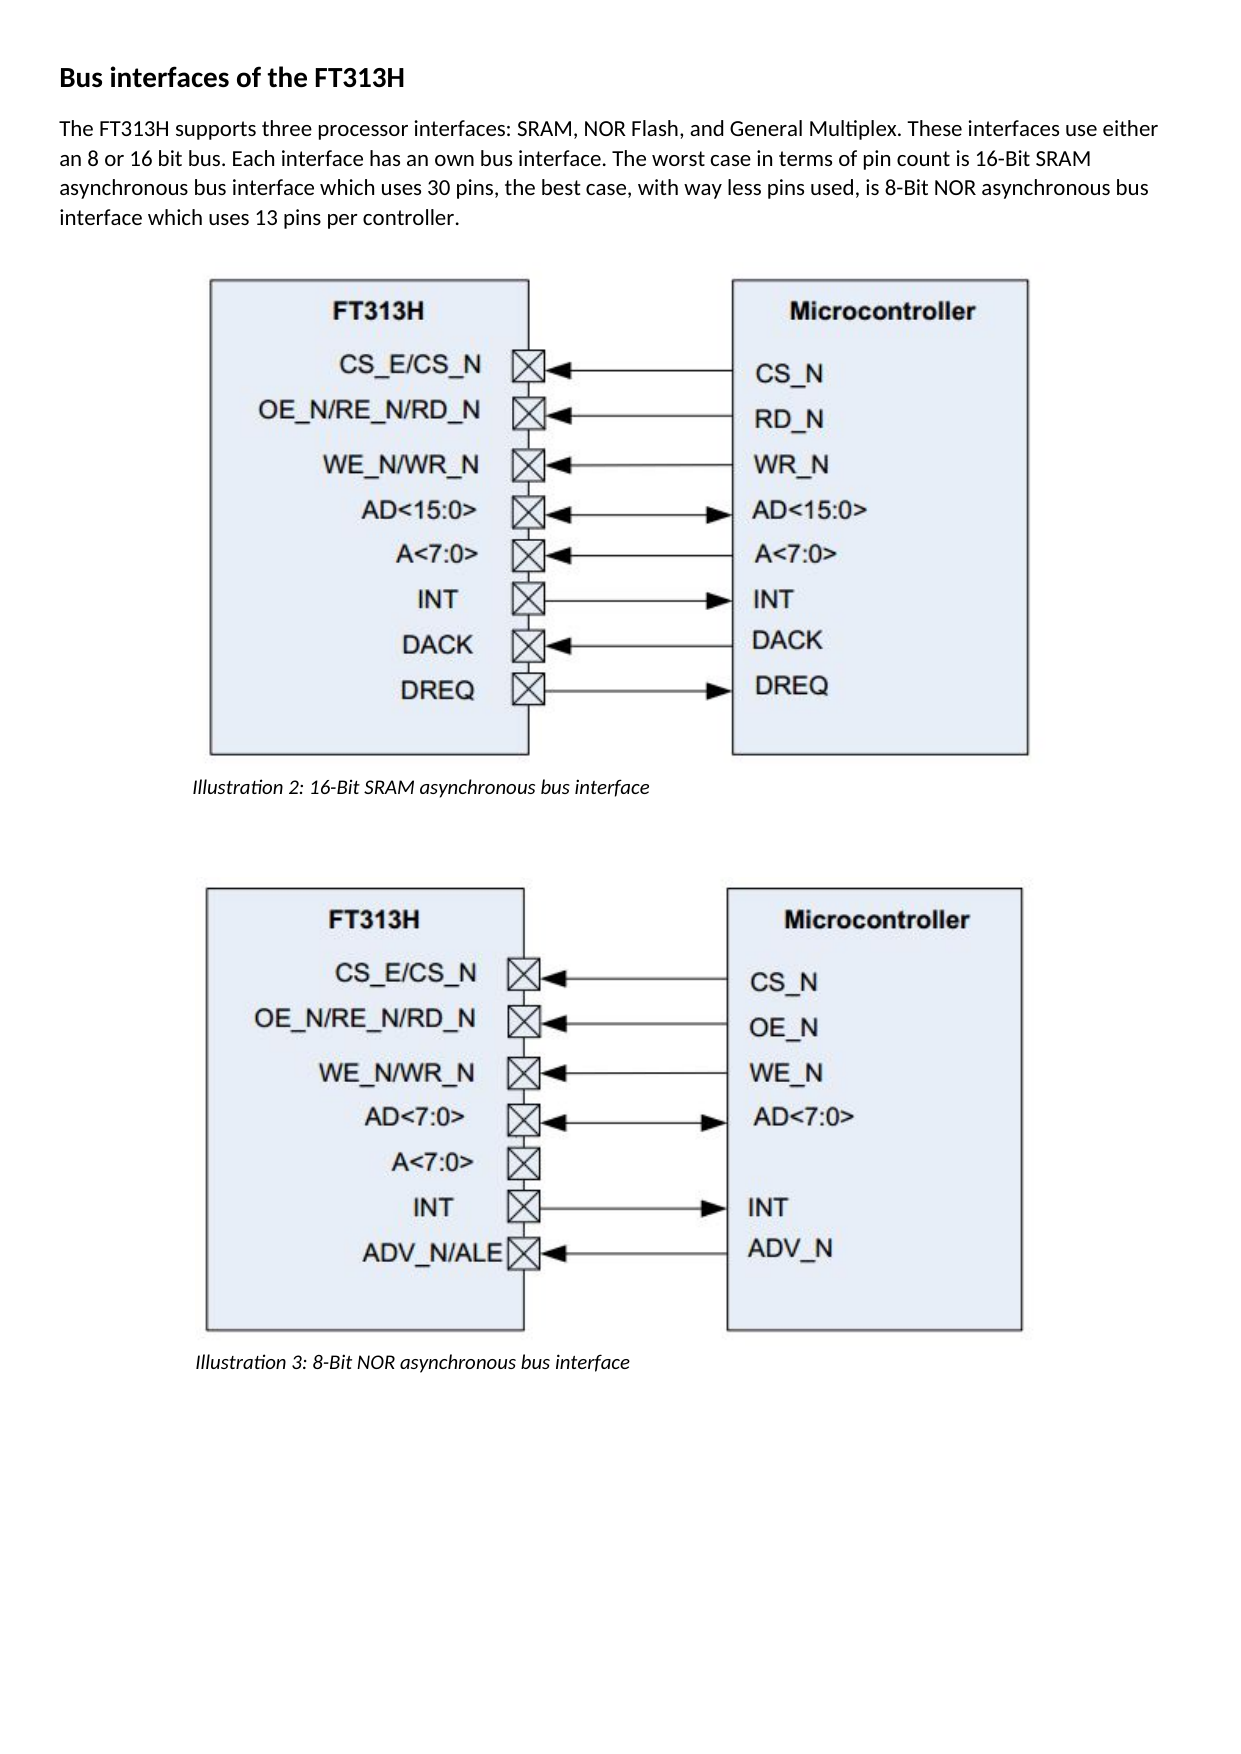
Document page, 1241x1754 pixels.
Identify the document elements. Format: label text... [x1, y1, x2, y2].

text The FT313H supports three processor interfaces: SRAM, NOR Flash, and General Multiplex. These interfaces use either an 8 or 16 bit bus. Each interface has an own bus interface. The worst case in terms of pin count is 16-Bit SRAM asynchronous bus interface which uses 30 pins, the best case, with way less pins used, is 8-Bit NOR asynchronous bus interface which uses 13 pins per controller. [59, 114, 1181, 231]
text Illustration 3: 8-Bit NOR asynchronous bus interface [195, 1348, 1045, 1375]
text Bus interfaces of the FT313H [59, 59, 1181, 95]
picture [192, 262, 1049, 773]
text Illustration 2: 16-Bit SRAM asynchronous bus interface [192, 773, 1048, 800]
picture [195, 877, 1045, 1348]
